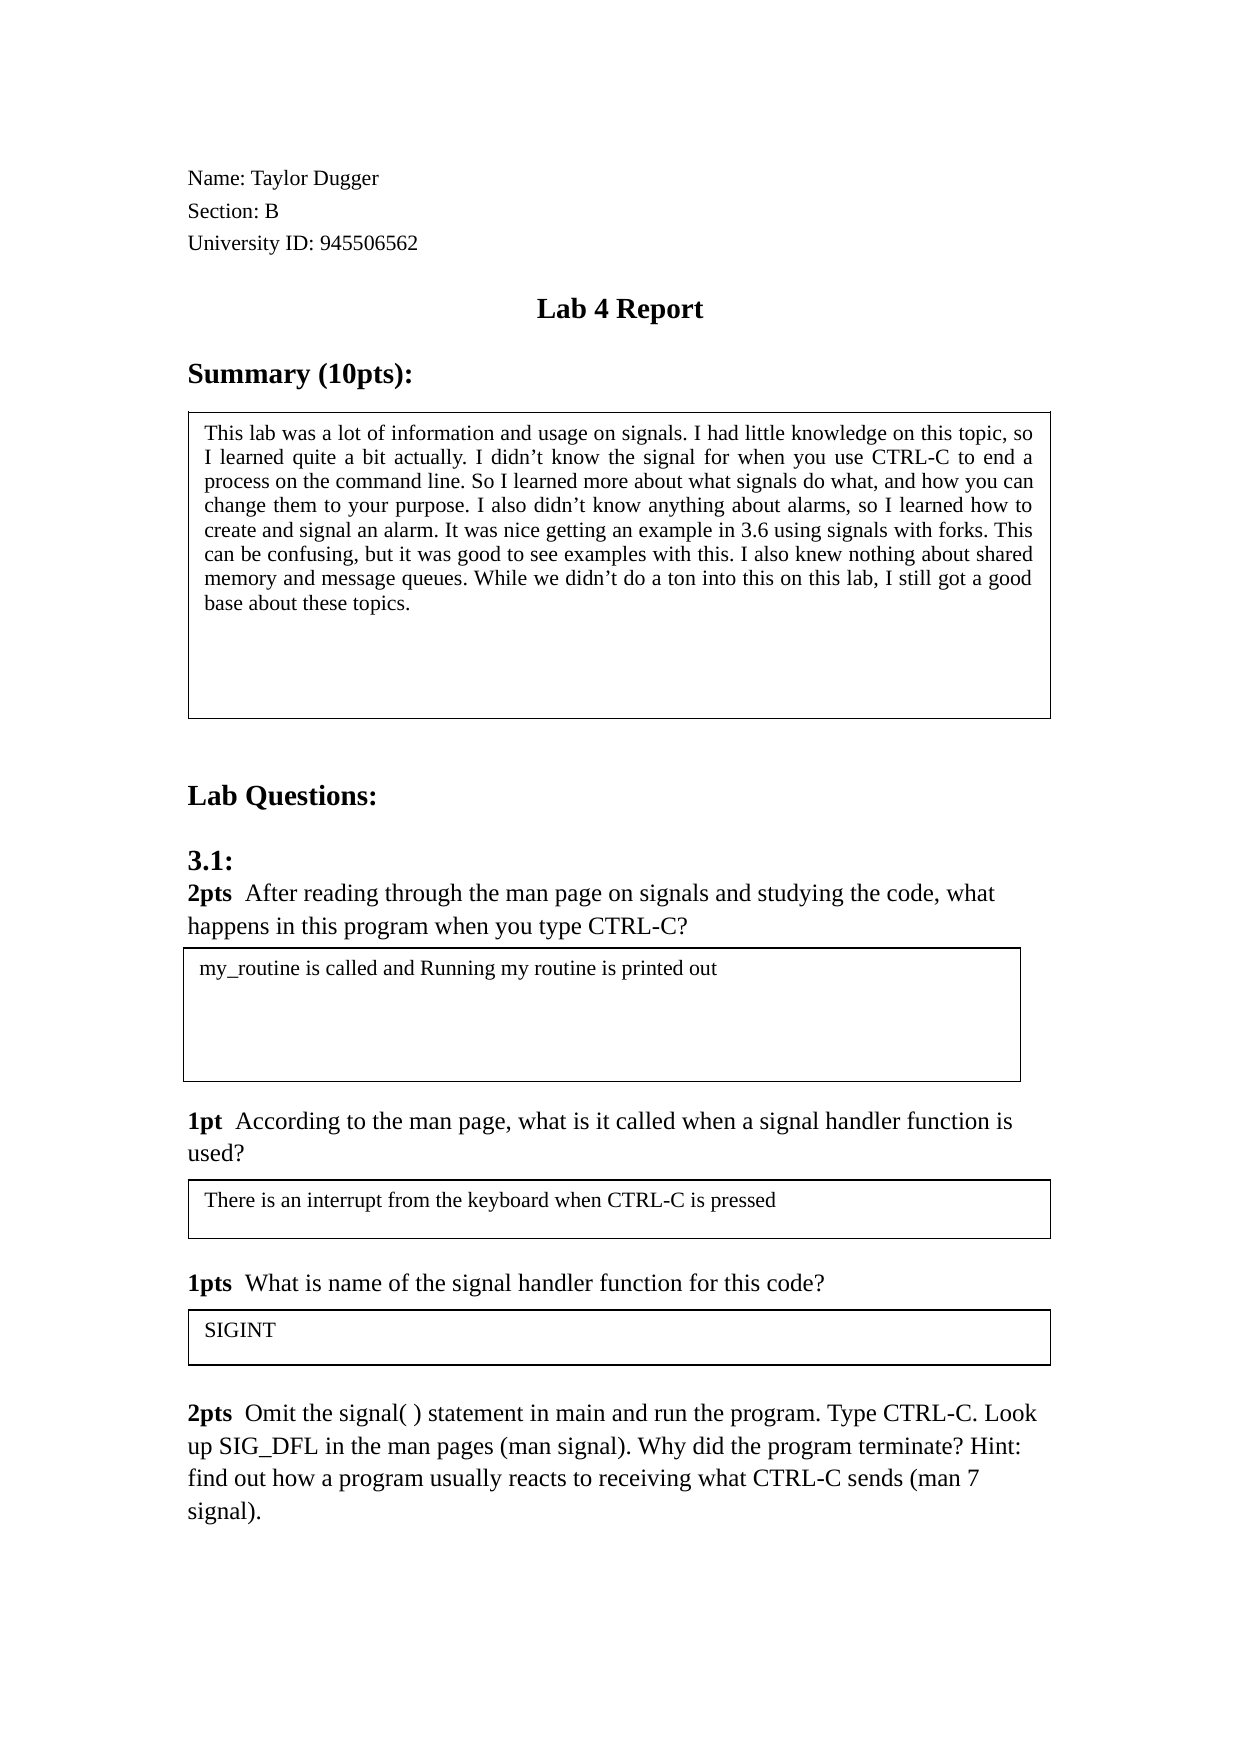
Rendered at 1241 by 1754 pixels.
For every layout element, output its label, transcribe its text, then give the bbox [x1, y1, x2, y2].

text Name: Taylor Dugger [187, 162, 1053, 194]
text 2pts After reading through the man page on signals and studying the code, what [187, 877, 1053, 909]
text 1pts What is name of the signal handler function for this code? [187, 1169, 1053, 1299]
text This lab was a lot of information and usage on signals. I had little knowledge on this topic, so I learned quite a bit actually. I didn’t know the signal for when you use CTRL-C to end a process on the command line. So I learned more about what signals do what, and how you can change them to your purpose. I also didn’t know anything about alarms, so I learned how to create and signal an alarm. It was nice getting an example in 3.6 using signals with forks. This can be confusing, but it was good to see examples with this. I also knew nothing about shared memory and message queues. While we didn’t do a ton into this on this lab, I still got a good base about these topics. [204, 421, 1035, 615]
text happens in this program when you type CTRL-C? [187, 909, 1053, 942]
text 1pt According to the man page, what is it called when a signal handler function is used? [184, 949, 1020, 1081]
text University ID: 945506562 [187, 227, 1053, 259]
text There is an interrupt from the keyboard when CTRL-C is pressed [204, 1188, 1035, 1212]
text 1pt According to the man page, what is it called when a signal handler function is used? [187, 942, 1053, 1169]
text [189, 413, 1050, 718]
text SIGINT [204, 1318, 1035, 1342]
text Lab Questions: [187, 779, 1053, 812]
text my_routine is called and Running my routine is printed out [199, 956, 1005, 981]
text Section: B [187, 194, 1053, 227]
text Lab 4 Report [187, 292, 1053, 324]
text 2pts Omit the signal( ) statement in main and run the program. Type CTRL-C. Look up SIG_DFL in the man pages (man signal). Why did the program terminate? Hint: find out how a program usually reacts to receiving what CTRL-C sends (man 7 signal). [187, 1299, 1053, 1527]
text 3.1: [187, 844, 1053, 877]
text Summary (10pts): [187, 357, 1053, 389]
